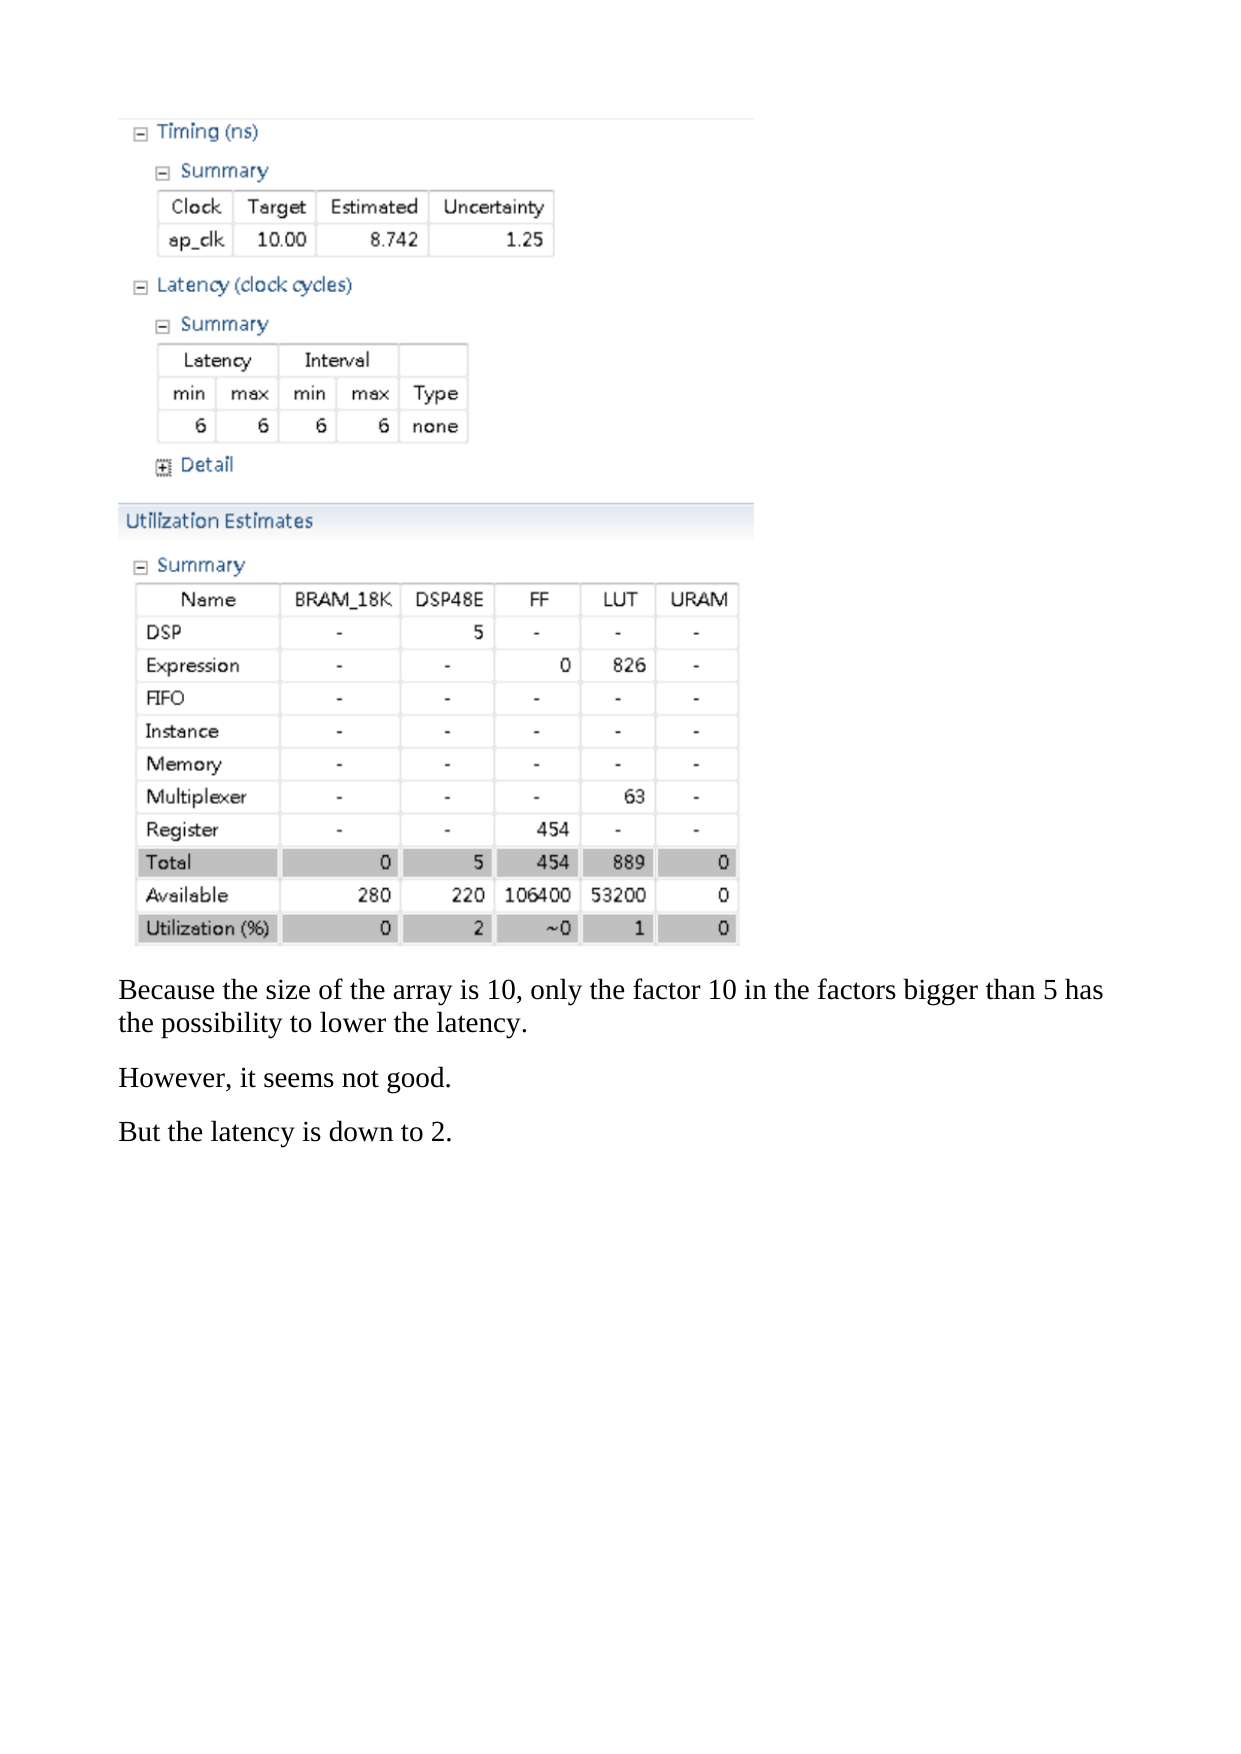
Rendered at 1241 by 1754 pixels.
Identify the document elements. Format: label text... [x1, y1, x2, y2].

text However, it seems not good. [118, 1060, 1122, 1093]
text Because the size of the array is 10, only the factor 10 in the factors bigger than 5 has the possibility to lower the latency. [118, 972, 1122, 1039]
text But the latency is down to 2. [118, 1114, 1122, 1148]
